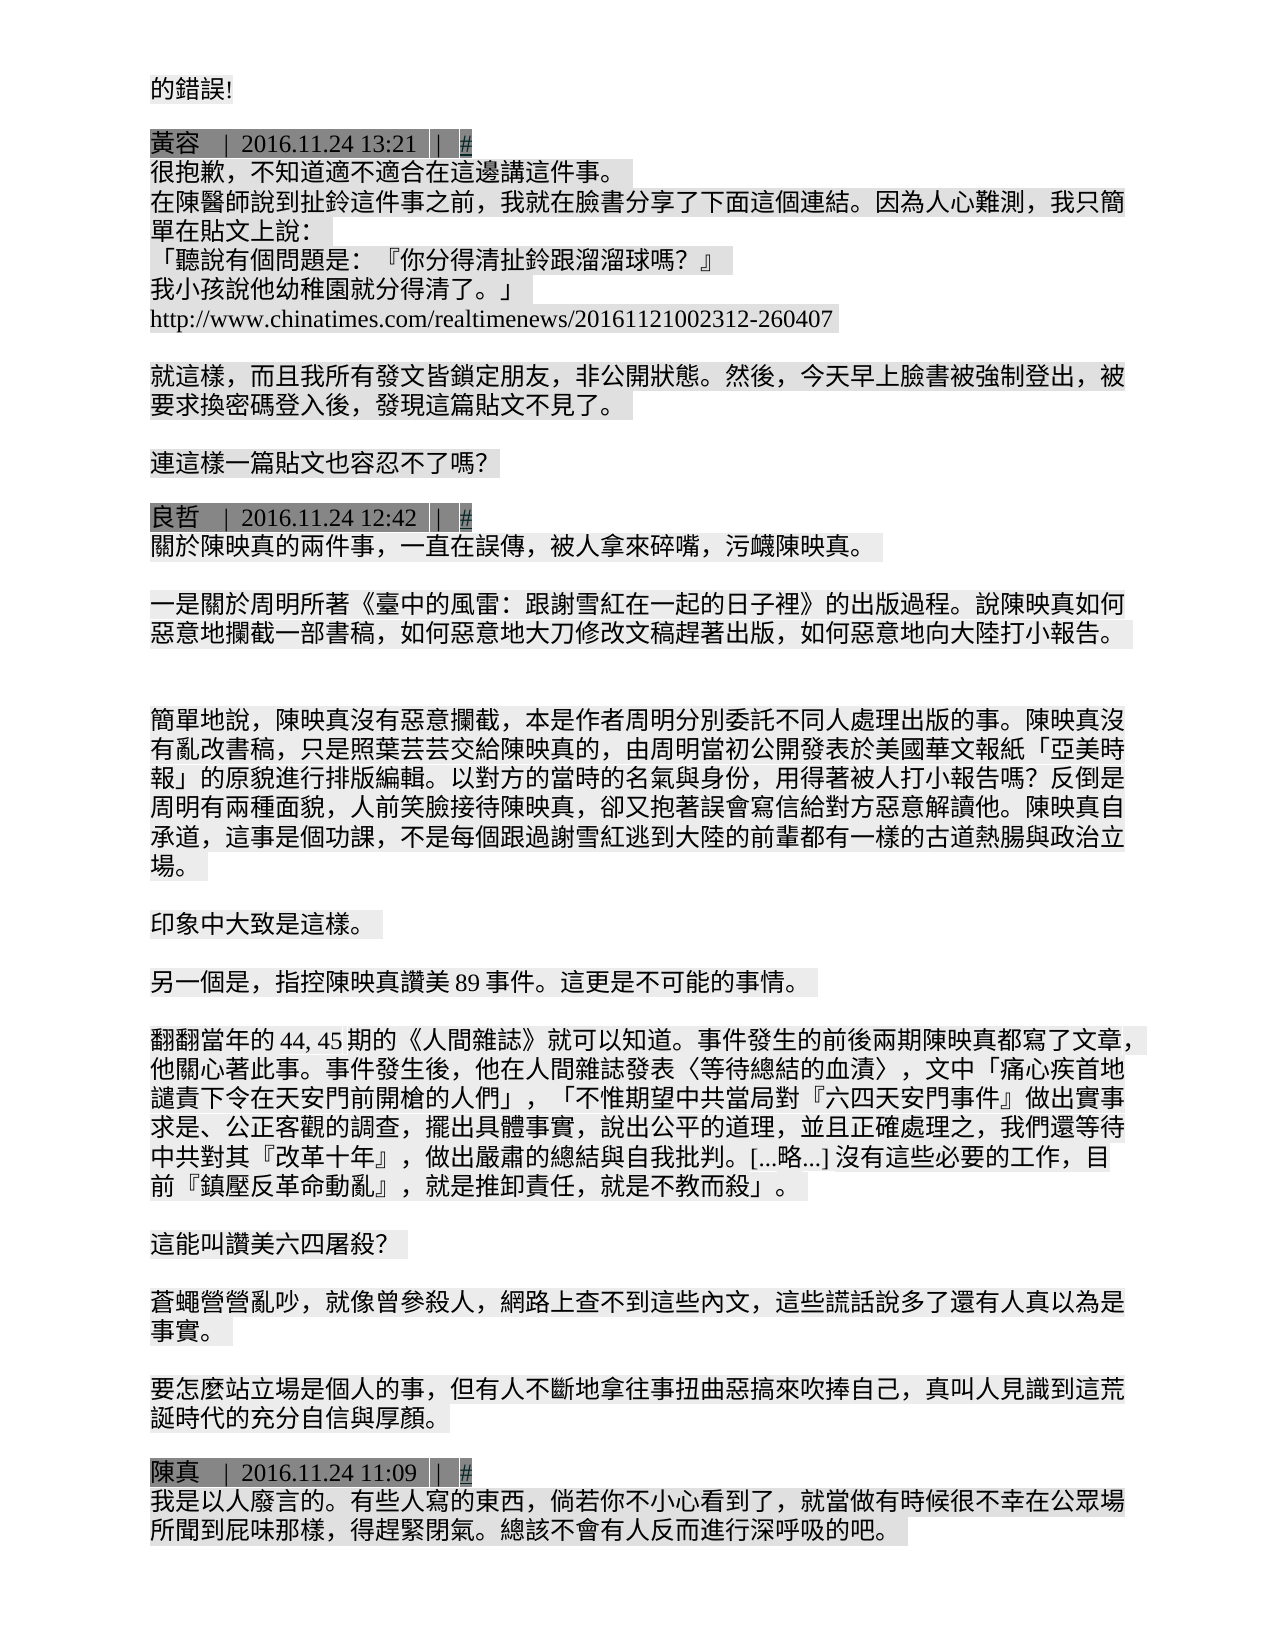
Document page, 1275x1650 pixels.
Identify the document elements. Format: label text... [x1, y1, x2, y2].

text 的錯誤! [150, 75, 1125, 104]
text 良哲 | 2016.11.24 12:42 | # [150, 503, 1125, 532]
text 陳真 | 2016.11.24 11:09 | # [150, 1458, 1125, 1487]
text 我是以人廢言的。有些人寫的東西，倘若你不小心看到了，就當做有時候很不幸在公眾場所聞到屁味那樣，得趕緊閉氣。總該不會有人反而進行深呼吸的吧。 [150, 1487, 1125, 1574]
text 關於陳映真的兩件事，一直在誤傳，被人拿來碎嘴，污衊陳映真。 一是關於周明所著《臺中的風雷：跟謝雪紅在一起的日子裡》的出版過程。說陳映真如何惡意地攔截一部書稿，如何惡意地大刀修改文稿趕著出版，如何惡意地向大陸打小報告。 簡單地說，陳映真沒有惡意攔截，本是作者周明分別委託不同人處理出版的事。陳映真沒有亂改書稿，只是照葉芸芸交給陳映真的，由周明當初公開發表於美國華文報紙「亞美時報」的原貌進行排版編輯。以對方的當時的名氣與身份，用得著被人打小報告嗎？反倒是周明有兩種面貌，人前笑臉接待陳映真，卻又抱著誤會寫信給對方惡意解讀他。陳映真自承道，這事是個功課，不是每個跟過謝雪紅逃到大陸的前輩都有一樣的古道熱腸與政治立場。 印象中大致是這樣。 另一個是，指控陳映真讚美89事件。這更是不可能的事情。 翻翻當年的44, 45期的《人間雜誌》就可以知道。事件發生的前後兩期陳映真都寫了文章，他關心著此事。事件發生後，他在人間雜誌發表〈等待總結的血漬〉，文中「痛心疾首地譴責下令在天安門前開槍的人們」，「不惟期望中共當局對『六四天安門事件』做出實事求是、公正客觀的調查，擺出具體事實，說出公平的道理，並且正確處理之，我們還等待中共對其『改革十年』，做出嚴肅的總結與自我批判。[...略...] 沒有這些必要的工作，目前『鎮壓反革命動亂』，就是推卸責任，就是不教而殺」。 這能叫讚美六四屠殺？ 蒼蠅營營亂吵，就像曾參殺人，網路上查不到這些內文，這些謊話說多了還有人真以為是事實。 要怎麼站立場是個人的事，但有人不斷地拿往事扭曲惡搞來吹捧自己，真叫人見識到這荒誕時代的充分自信與厚顏。 [150, 532, 1125, 1433]
text 黃容 | 2016.11.24 13:21 | # [150, 129, 1125, 158]
text 很抱歉，不知道適不適合在這邊講這件事。 在陳醫師說到扯鈴這件事之前，我就在臉書分享了下面這個連結。因為人心難測，我只簡單在貼文上說： 「聽說有個問題是：『你分得清扯鈴跟溜溜球嗎？』 我小孩說他幼稚園就分得清了。」 http://www.chinatimes.com/realtimenews/20161121002312-260407 就這樣，而且我所有發文皆鎖定朋友，非公開狀態。然後，今天早上臉書被強制登出，被要求換密碼登入後，發現這篇貼文不見了。 連這樣一篇貼文也容忍不了嗎？ [150, 158, 1125, 478]
